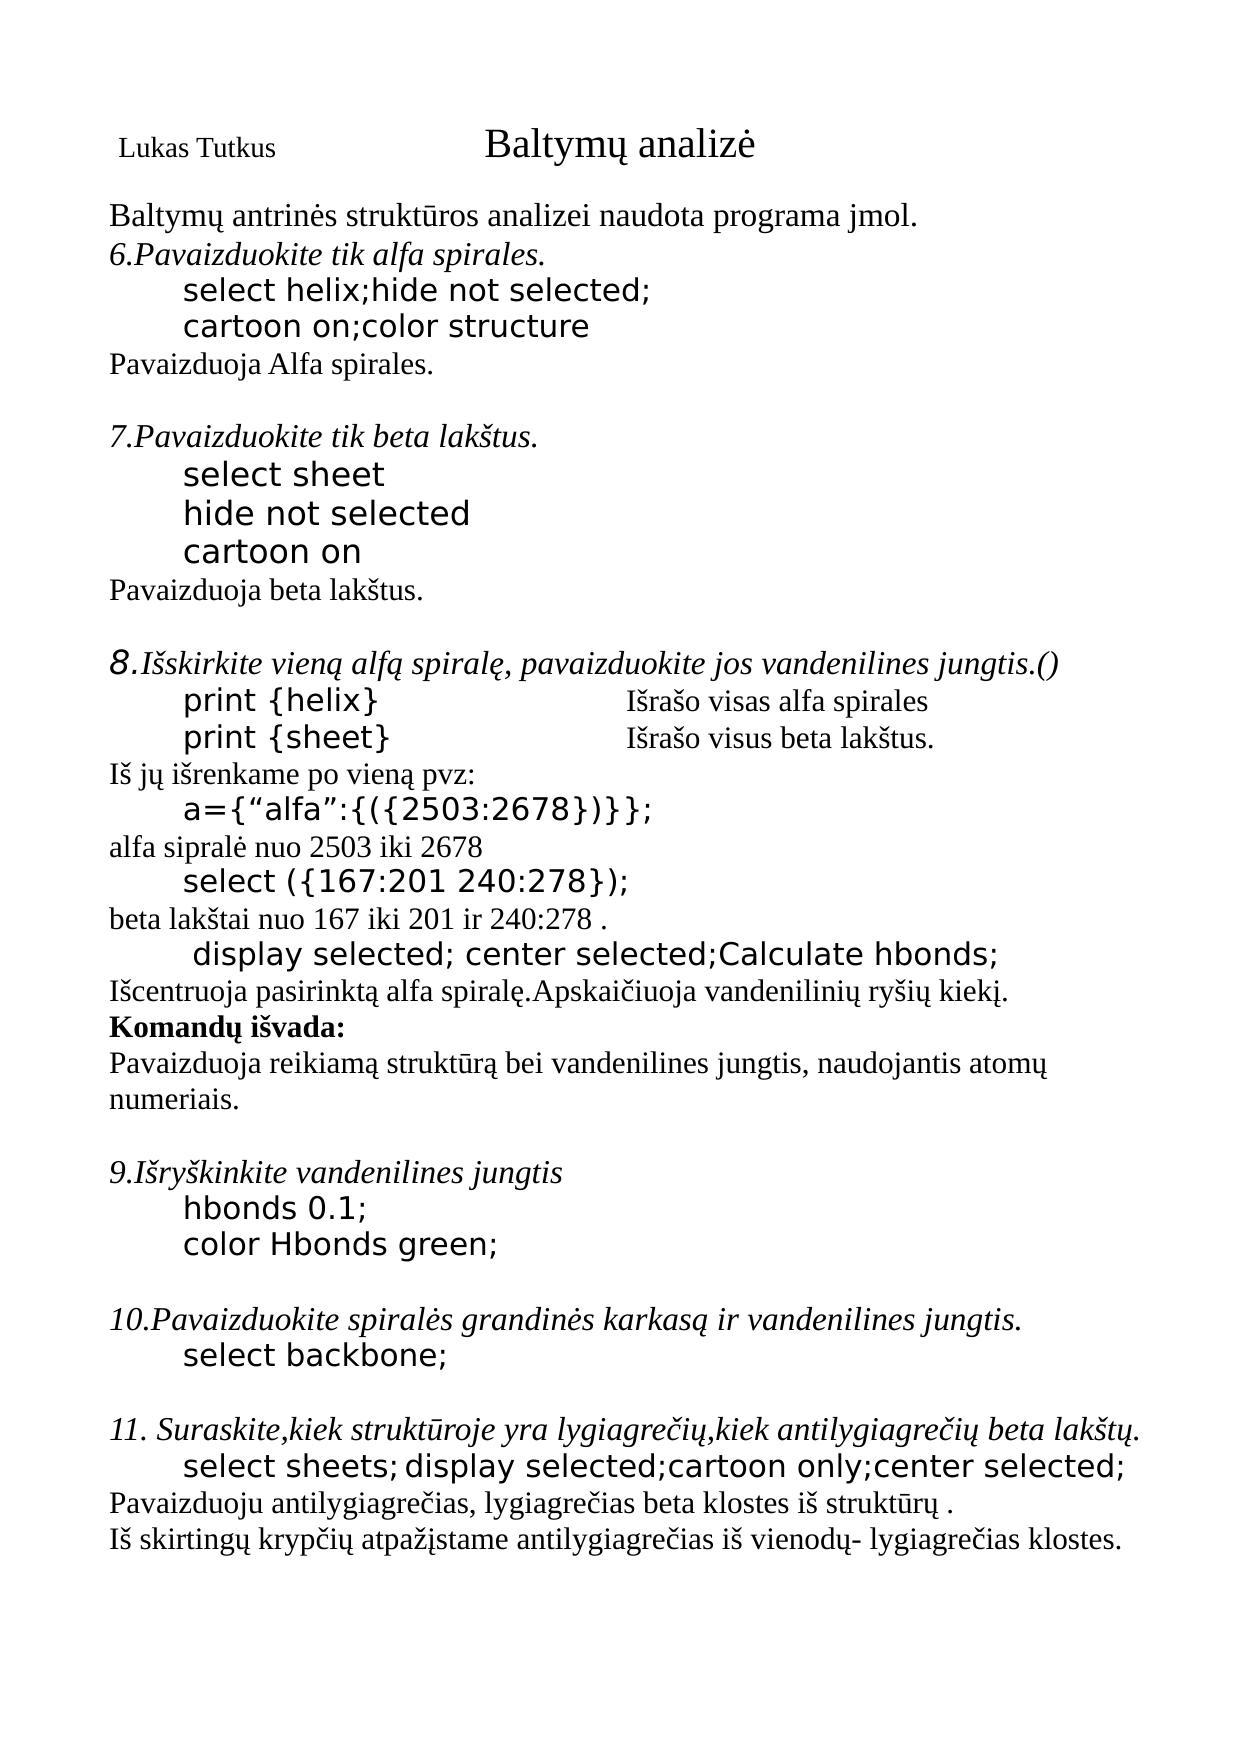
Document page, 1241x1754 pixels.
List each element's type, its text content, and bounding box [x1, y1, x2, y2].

text select backbone; [109, 1337, 1150, 1374]
text Pavaizduoja beta lakštus. [109, 572, 1150, 608]
text Iš jų išrenkame po vieną pvz: a={“alfa”:{({2503:2678})}}; [109, 756, 1150, 828]
text cartoon on [109, 533, 1150, 572]
text 7.Pavaizduokite tik beta lakštus. [109, 417, 1150, 455]
text Baltymų antrinės struktūros analizei naudota programa jmol. [109, 196, 1150, 234]
text 6.Pavaizduokite tik alfa spirales. [109, 234, 1150, 272]
text select sheet [109, 455, 1150, 494]
text Pavaizduoju antilygiagrečias, lygiagrečias beta klostes iš struktūrų . [109, 1484, 1150, 1520]
text display selected; center selected;Calculate hbonds; [118, 936, 1150, 972]
text 10.Pavaizduokite spiralės grandinės karkasą ir vandenilines jungtis. [109, 1299, 1150, 1337]
text 11. Suraskite,kiek struktūroje yra lygiagrečių,kiek antilygiagrečių beta lakštų. [109, 1410, 1150, 1448]
text Pavaizduoja Alfa spirales. [109, 345, 1150, 381]
text alfa sipralė nuo 2503 iki 2678 [109, 828, 1150, 864]
text color Hbonds green; [109, 1227, 1150, 1263]
text Išcentruoja pasirinktą alfa spiralę.Apskaičiuoja vandenilinių ryšių kiekį. [109, 972, 1150, 1008]
text select sheets; display selected;cartoon only;center selected; [109, 1448, 1150, 1484]
text cartoon on;color structure [109, 308, 1150, 345]
text select ({167:201 240:278}); [109, 864, 1150, 900]
text hide not selected [109, 494, 1150, 533]
text hbonds 0.1; [109, 1190, 1150, 1227]
text print {sheet} Išrašo visus beta lakštus. [109, 719, 1150, 756]
text 8.Išskirkite vieną alfą spiralę, pavaizduokite jos vandenilines jungtis.() [109, 643, 1150, 683]
text Iš skirtingų krypčių atpažįstame antilygiagrečias iš vienodų- lygiagrečias klostes. [109, 1520, 1150, 1556]
text select helix;hide not selected; [109, 272, 1150, 308]
text Pavaizduoja reikiamą struktūrą bei vandenilines jungtis, naudojantis atomų numeriais. [109, 1044, 1150, 1116]
text beta lakštai nuo 167 iki 201 ir 240:278 . [109, 900, 1150, 936]
text 9.Išryškinkite vandenilines jungtis [109, 1152, 1150, 1190]
text Komandų išvada: [109, 1008, 1150, 1044]
text print {helix} Išrašo visas alfa spirales [109, 683, 1150, 719]
